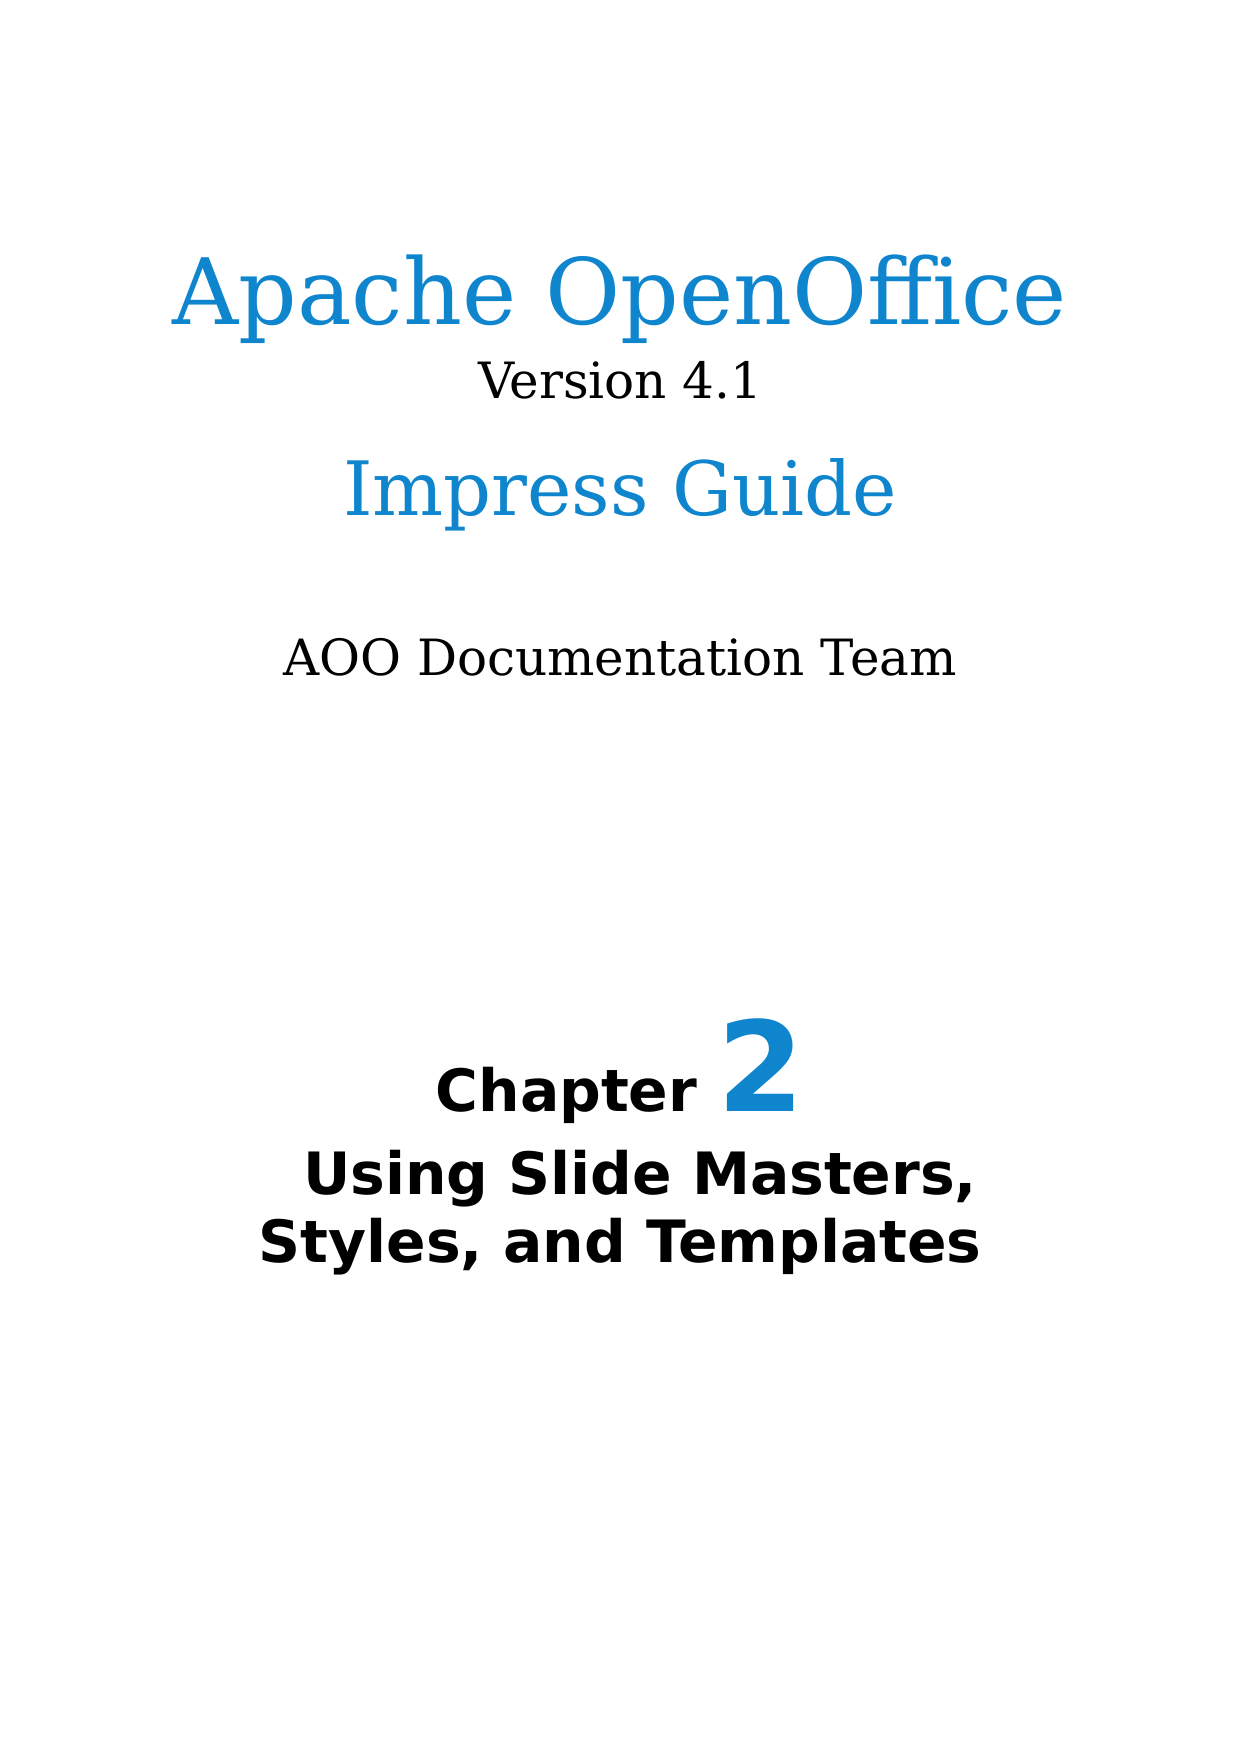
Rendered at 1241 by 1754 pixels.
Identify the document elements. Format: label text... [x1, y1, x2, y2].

text Impress Guide [136, 446, 1104, 533]
text Version 4.1 [136, 352, 1104, 410]
text Apache OpenOffice [136, 239, 1104, 346]
subtitle Chapter 2 Using Slide Masters, Styles, and Templates [136, 995, 1104, 1276]
text AOO Documentation Team [136, 629, 1104, 688]
